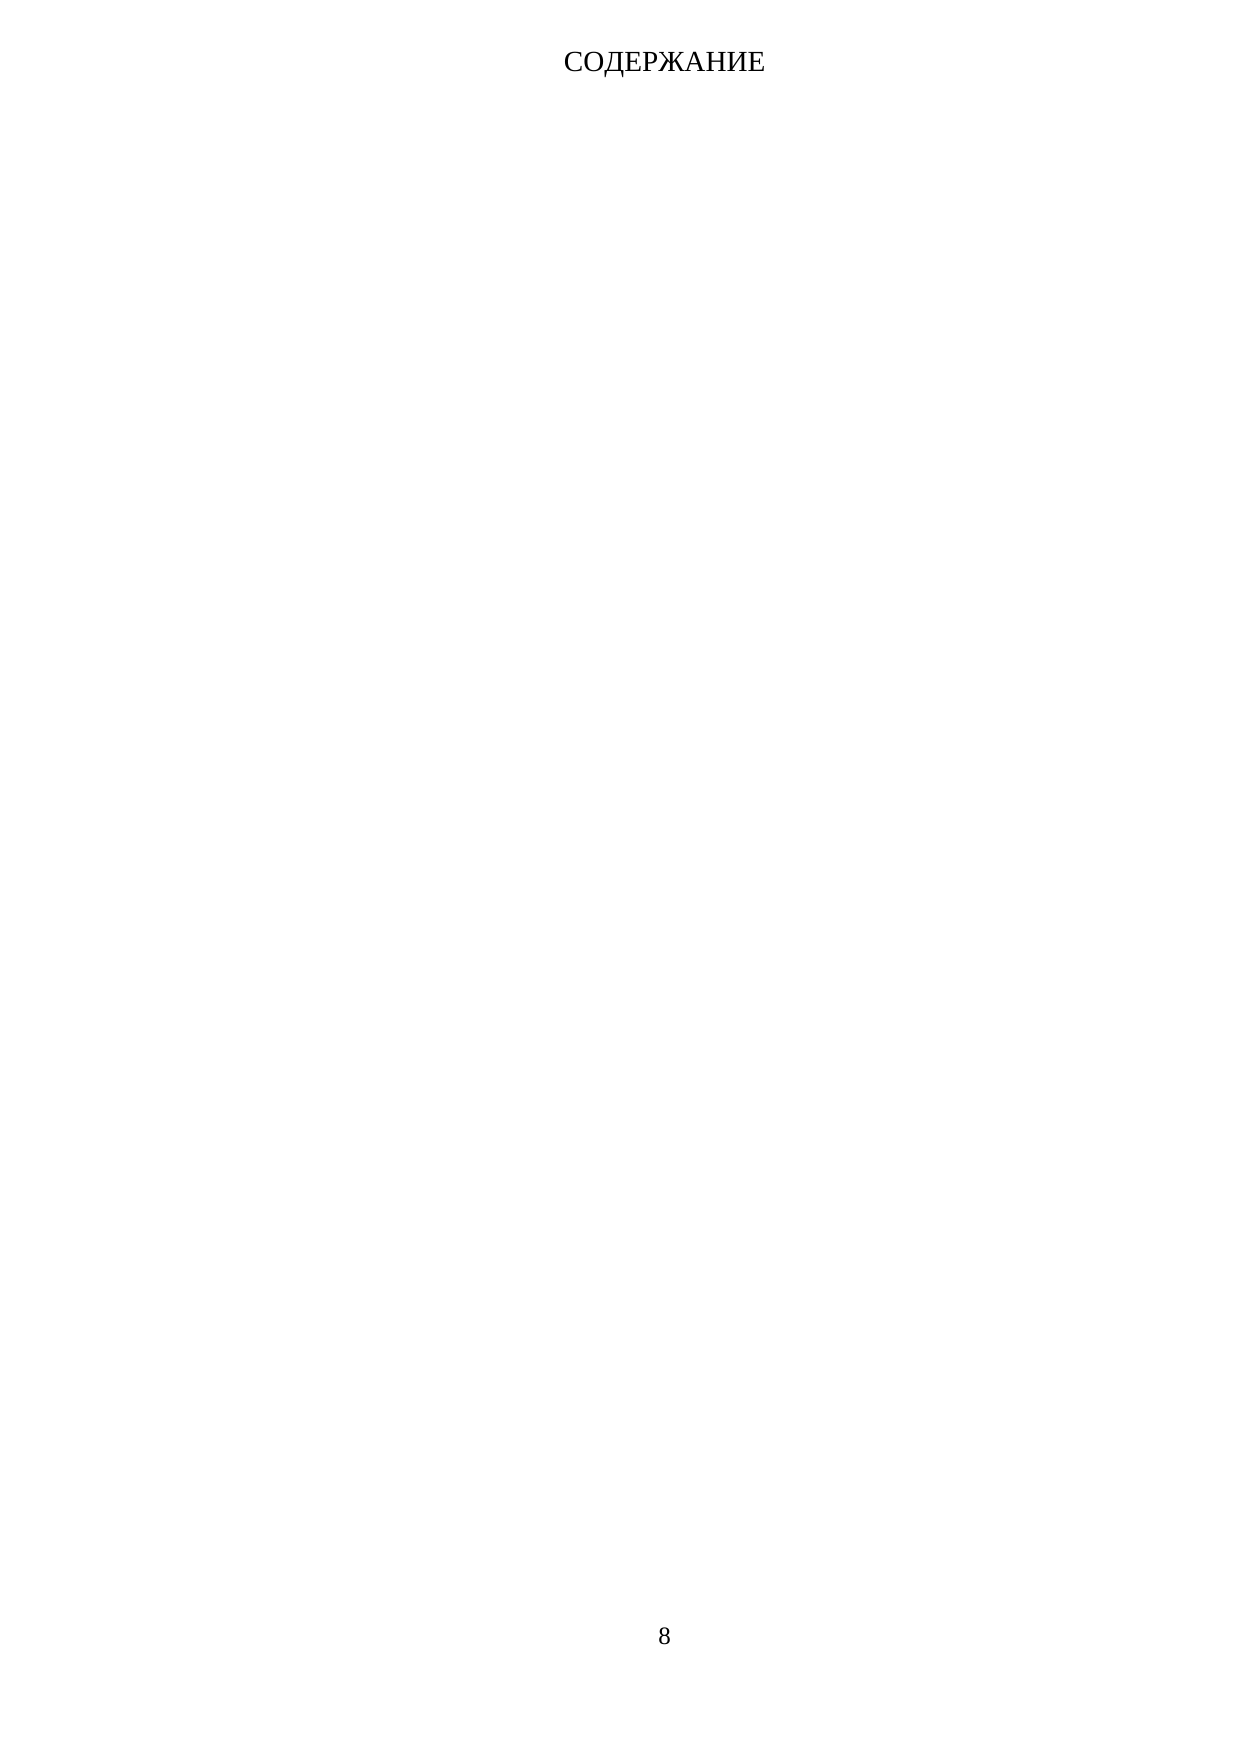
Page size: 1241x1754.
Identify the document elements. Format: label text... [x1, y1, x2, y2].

text СОДЕРЖАНИЕ [177, 44, 1152, 78]
